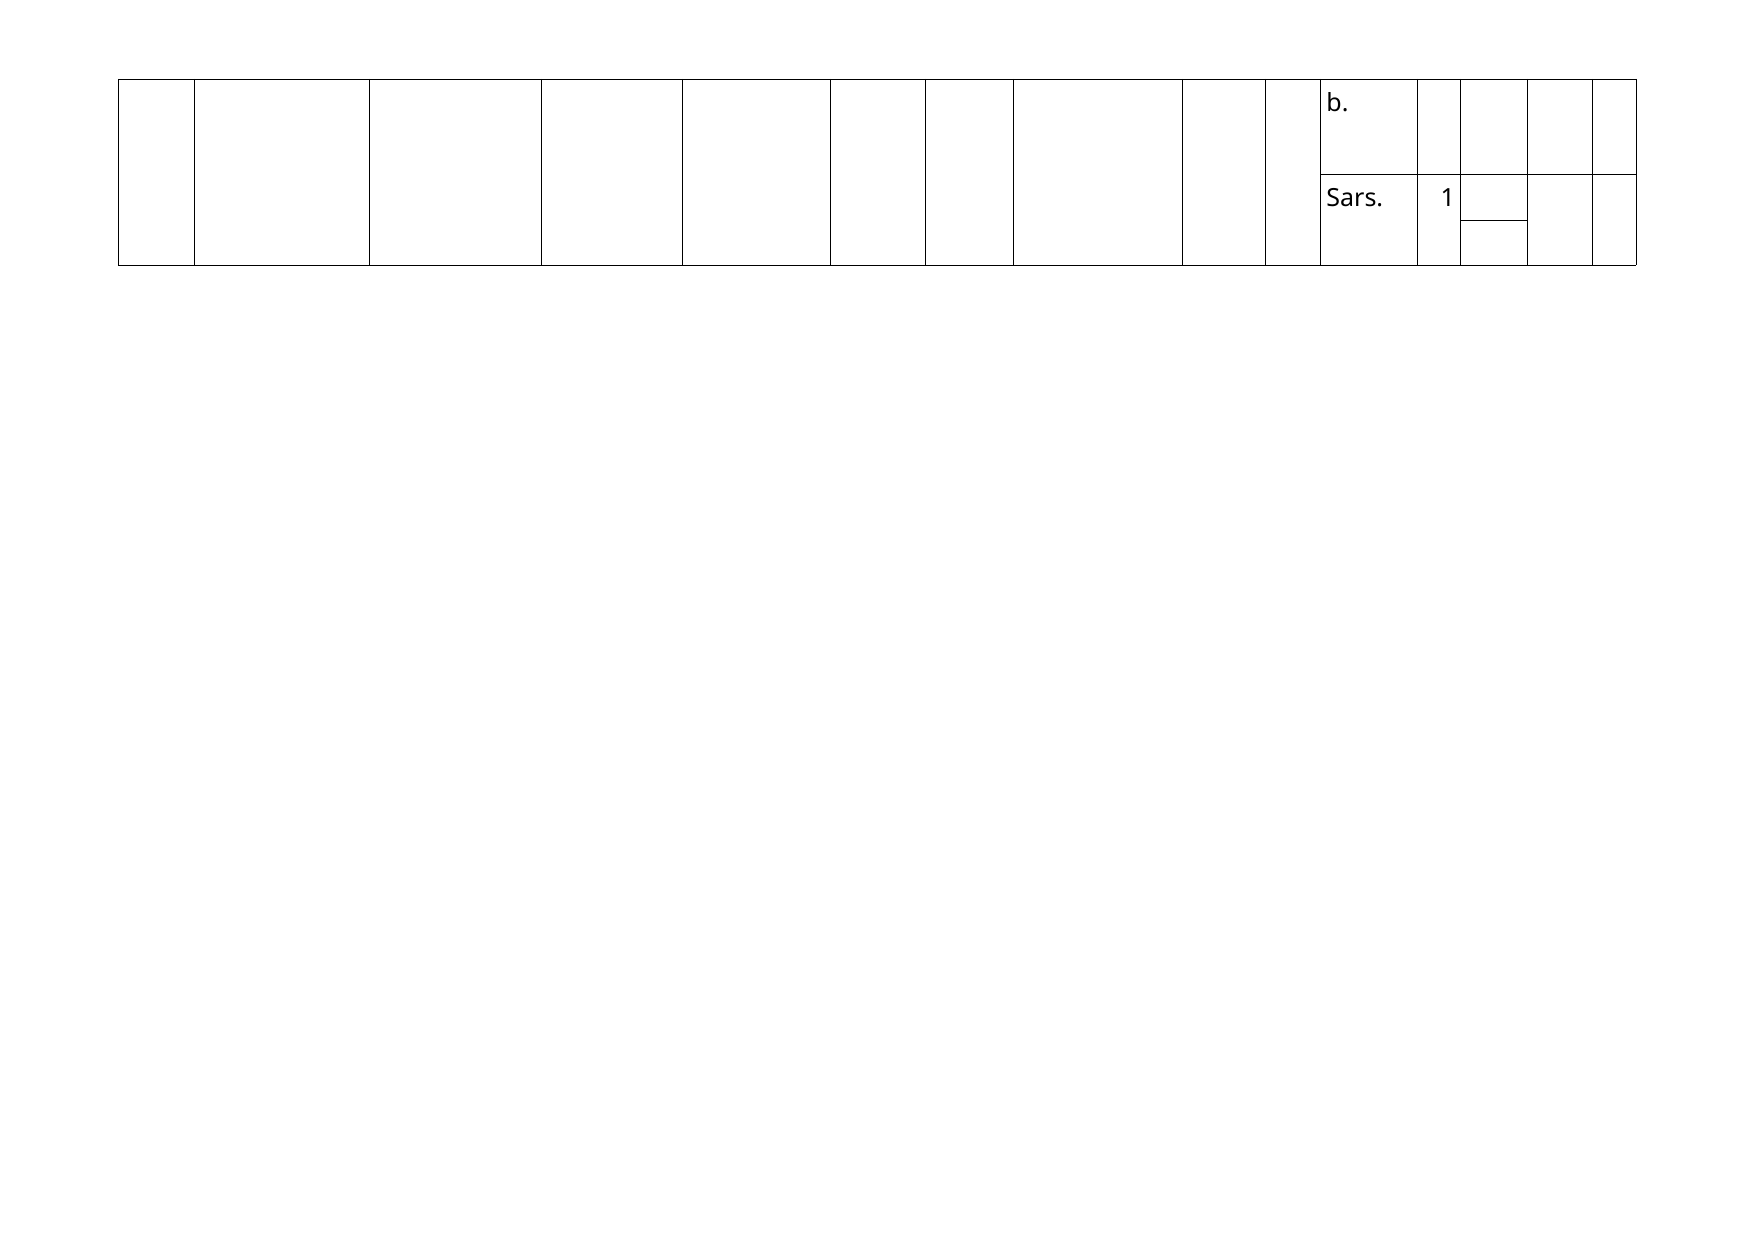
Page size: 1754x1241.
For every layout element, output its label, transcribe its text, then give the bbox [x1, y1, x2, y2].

table_cell [195, 80, 369, 265]
table_cell [1418, 80, 1460, 174]
table_cell [542, 80, 682, 265]
table_cell 1 [1418, 175, 1460, 265]
table_cell [1593, 80, 1636, 174]
table_cell [1461, 175, 1527, 219]
table_cell [370, 80, 541, 265]
table_cell [1461, 80, 1527, 174]
table_cell Sars. [1321, 175, 1417, 265]
table_cell b. [1321, 80, 1417, 174]
table_cell [1528, 175, 1592, 265]
table_cell [1593, 175, 1636, 265]
table_cell [119, 80, 194, 265]
table_cell [831, 80, 925, 265]
table_cell [683, 80, 830, 265]
table_cell [1528, 80, 1592, 174]
table_cell [1461, 221, 1527, 265]
table_cell [1183, 80, 1265, 265]
table_cell [926, 80, 1013, 265]
table_cell [1266, 80, 1320, 265]
table_cell [1014, 80, 1182, 265]
